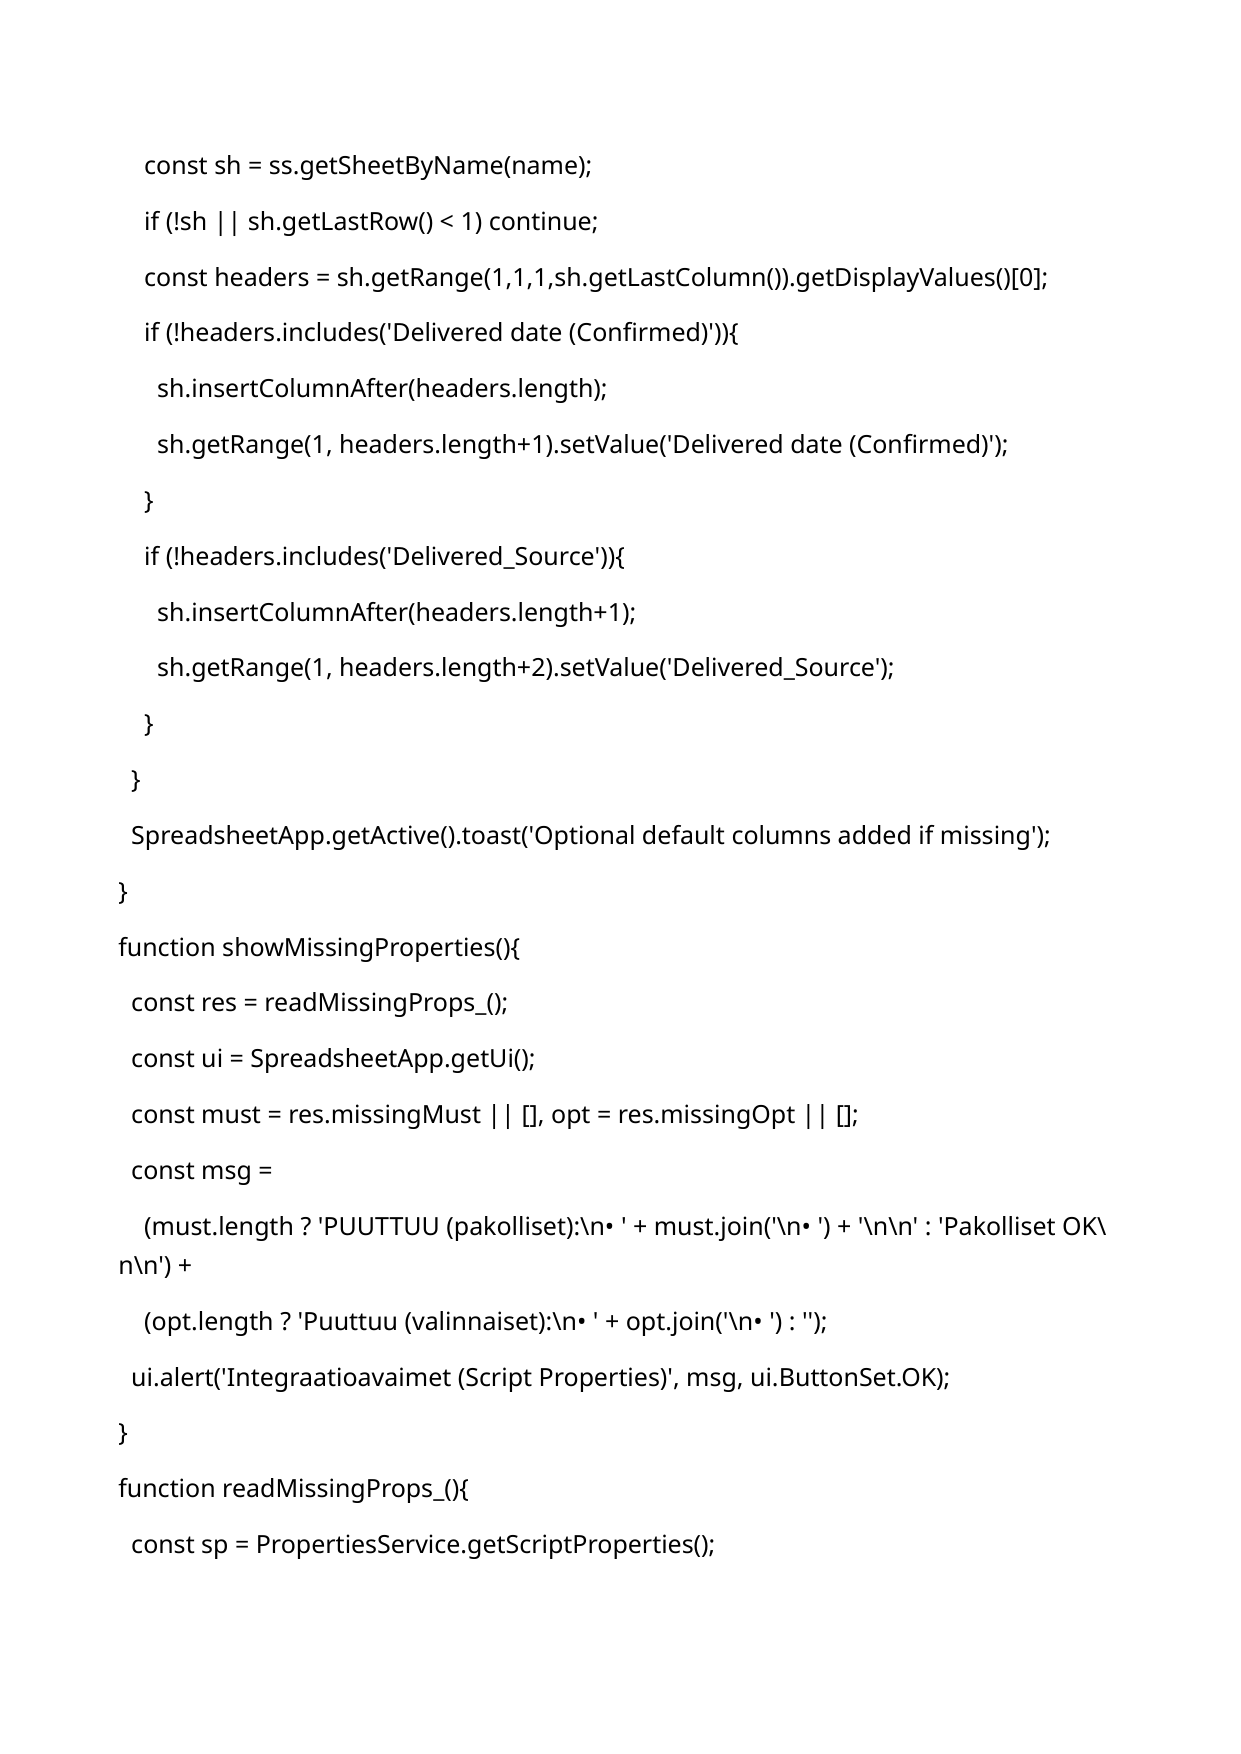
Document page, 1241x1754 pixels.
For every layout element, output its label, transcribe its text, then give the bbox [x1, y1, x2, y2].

text sh.getRange(1, headers.length+2).setValue('Delivered_Source'); [118, 650, 1122, 684]
text } [118, 1415, 1122, 1449]
text } [118, 873, 1122, 907]
text sh.getRange(1, headers.length+1).setValue('Delivered date (Confirmed)'); [118, 427, 1122, 461]
text const headers = sh.getRange(1,1,1,sh.getLastColumn()).getDisplayValues()[0]; [118, 259, 1122, 293]
text sh.insertColumnAfter(headers.length); [118, 371, 1122, 405]
text SpreadsheetApp.getActive().toast('Optional default columns added if missing'); [118, 818, 1122, 852]
text const must = res.missingMust || [], opt = res.missingOpt || []; [118, 1097, 1122, 1131]
text } [118, 762, 1122, 796]
text const sh = ss.getSheetByName(name); [118, 148, 1122, 182]
text const msg = [118, 1153, 1122, 1187]
text if (!sh || sh.getLastRow() < 1) continue; [118, 203, 1122, 237]
text if (!headers.includes('Delivered date (Confirmed)')){ [118, 315, 1122, 349]
text const sp = PropertiesService.getScriptProperties(); [118, 1527, 1122, 1561]
text if (!headers.includes('Delivered_Source')){ [118, 538, 1122, 572]
text (must.length ? 'PUUTTUU (pakolliset):\n• ' + must.join('\n• ') + '\n\n' : 'Pakolliset OK\n\n') + [118, 1208, 1122, 1282]
text } [118, 706, 1122, 740]
text function showMissingProperties(){ [118, 929, 1122, 963]
text const res = readMissingProps_(); [118, 985, 1122, 1019]
text ui.alert('Integraatioavaimet (Script Properties)', msg, ui.ButtonSet.OK); [118, 1359, 1122, 1393]
text const ui = SpreadsheetApp.getUi(); [118, 1041, 1122, 1075]
text function readMissingProps_(){ [118, 1471, 1122, 1505]
text (opt.length ? 'Puuttuu (valinnaiset):\n• ' + opt.join('\n• ') : ''); [118, 1303, 1122, 1337]
text } [118, 483, 1122, 517]
text sh.insertColumnAfter(headers.length+1); [118, 594, 1122, 628]
